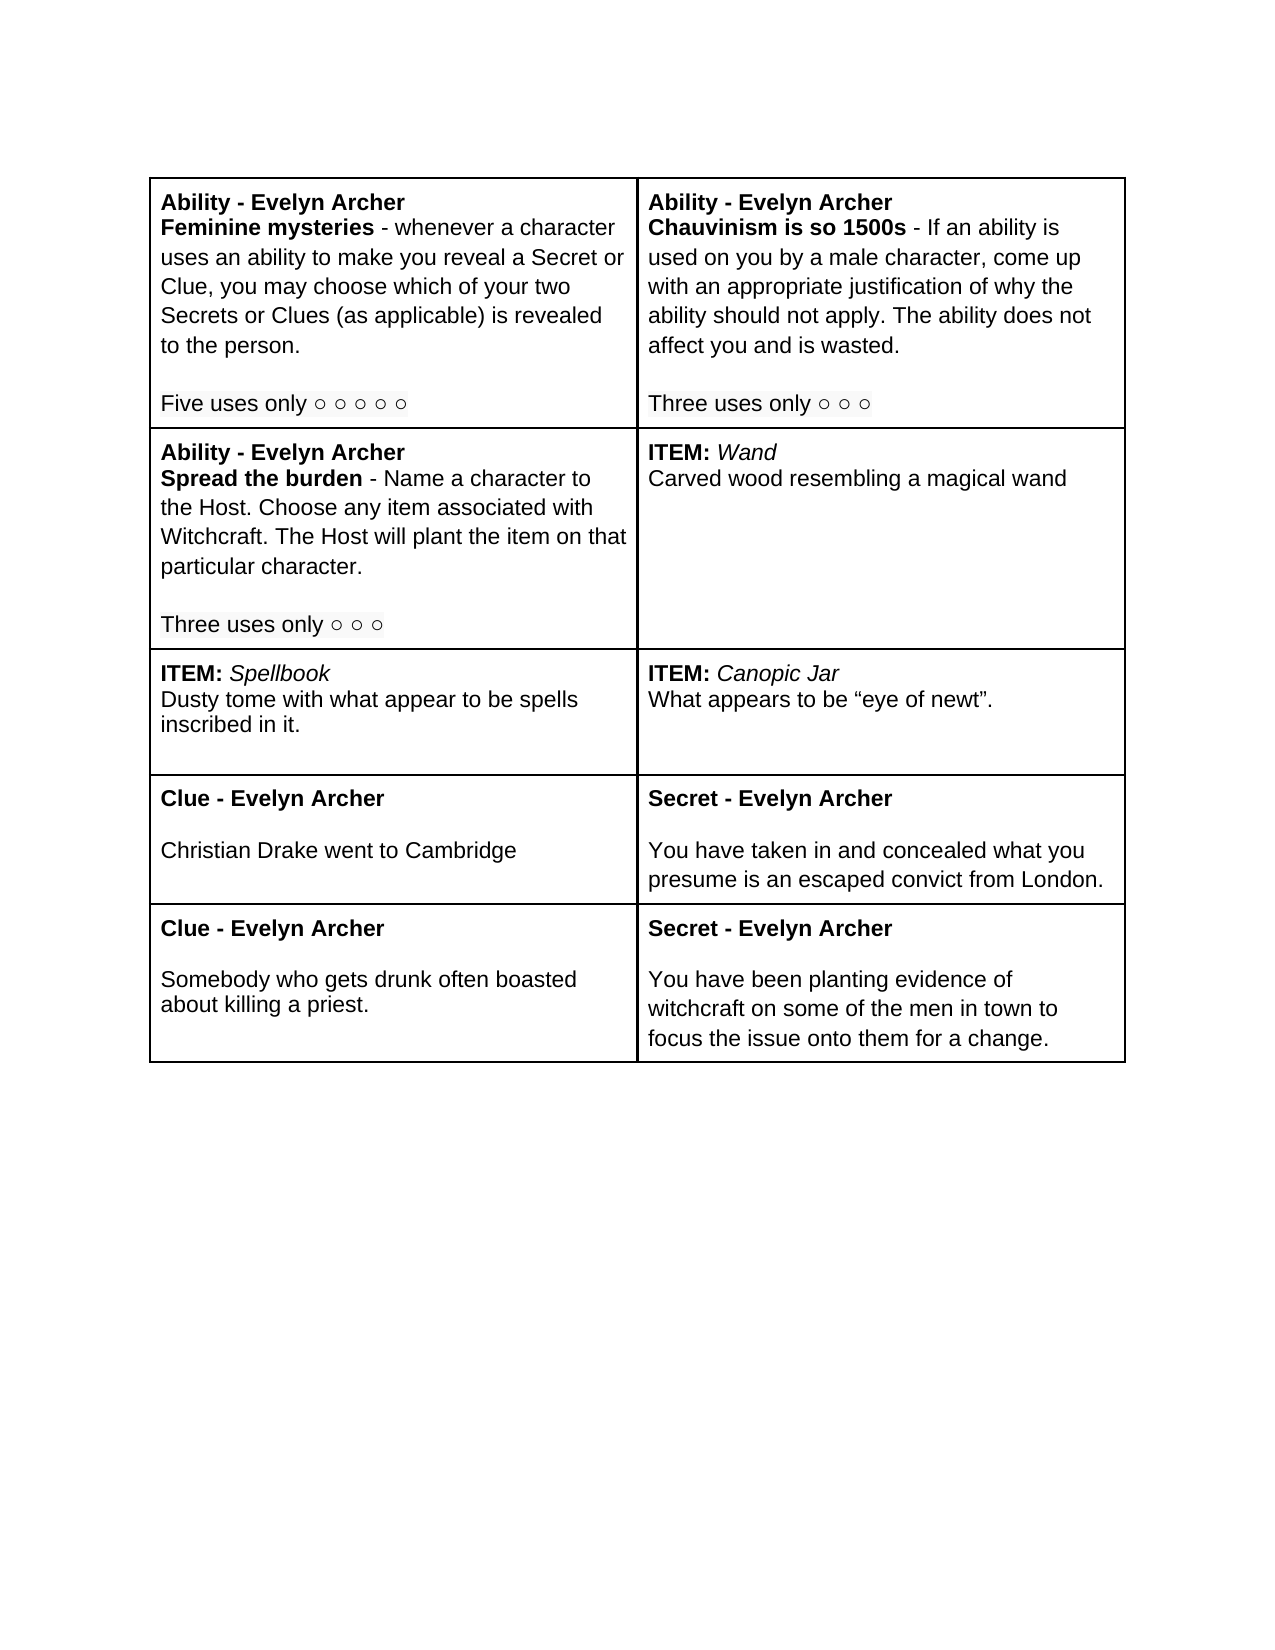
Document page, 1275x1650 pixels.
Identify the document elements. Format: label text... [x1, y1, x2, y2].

table_cell Secret - Evelyn Archer You have been planting evidence of witchcraft on some of the men in town to focus the issue onto them for a change. [639, 905, 1124, 1061]
table_header Ability - Evelyn Archer Feminine mysteries - whenever a character uses an ability to make you reveal a Secret or Clue, you may choose which of your two Secrets or Clues (as applicable) is revealed to the person. Five uses only ○ ○ ○ ○ ○ [151, 179, 636, 427]
table_header Ability - Evelyn Archer Chauvinism is so 1500s - If an ability is used on you by a male character, come up with an appropriate justification of why the ability should not apply. The ability does not affect you and is wasted. Three uses only ○ ○ ○ [639, 179, 1124, 427]
table_cell ITEM: Spellbook Dusty tome with what appear to be spells inscribed in it. [151, 650, 636, 773]
table_cell Clue - Evelyn Archer Christian Drake went to Cambridge [151, 776, 636, 903]
table_cell ITEM: Canopic Jar What appears to be “eye of newt”. [639, 650, 1124, 773]
table_cell Ability - Evelyn Archer Spread the burden - Name a character to the Host. Choose any item associated with Witchcraft. The Host will plant the item on that particular character. Three uses only ○ ○ ○ [151, 429, 636, 648]
table_cell Secret - Evelyn Archer You have taken in and concealed what you presume is an escaped convict from London. [639, 776, 1124, 903]
table_cell Clue - Evelyn Archer Somebody who gets drunk often boasted about killing a priest. [151, 905, 636, 1061]
table_cell ITEM: Wand Carved wood resembling a magical wand [639, 429, 1124, 648]
